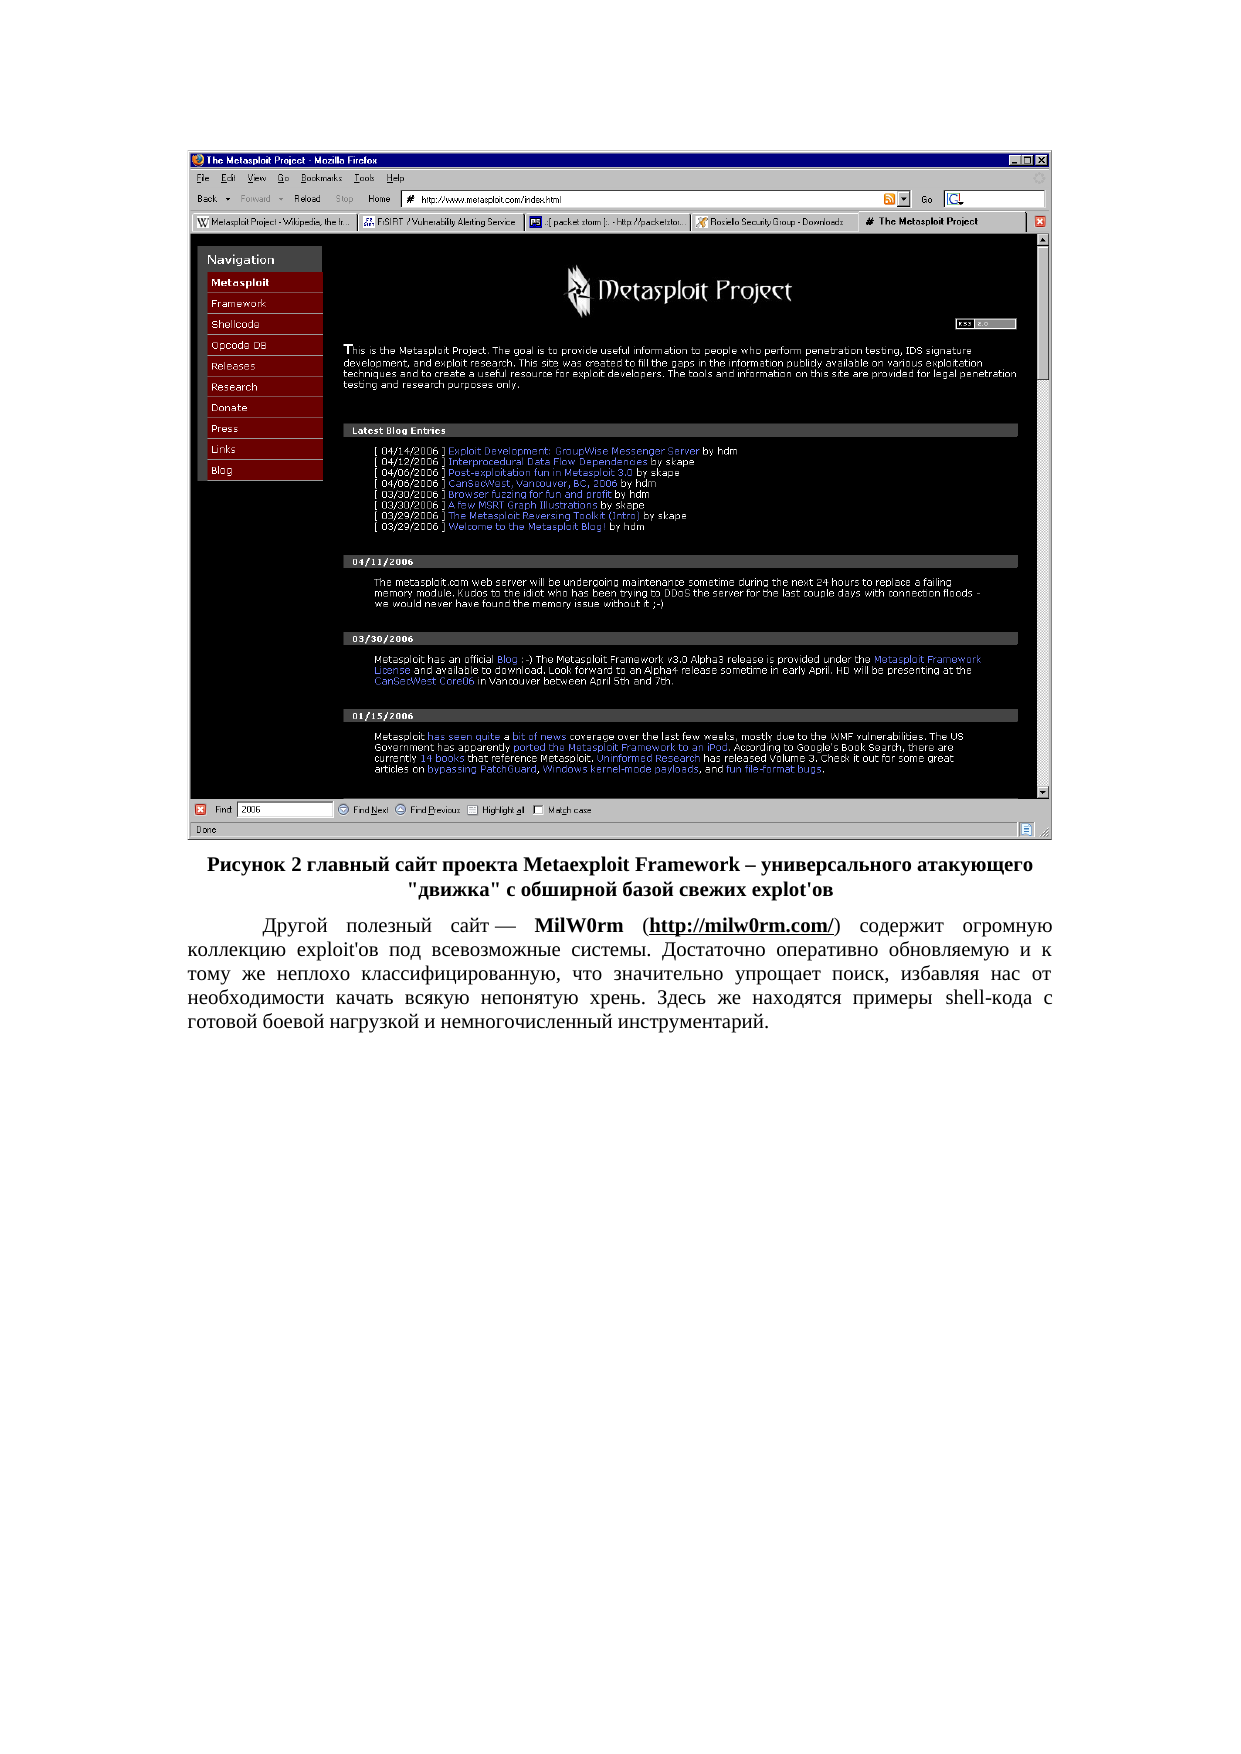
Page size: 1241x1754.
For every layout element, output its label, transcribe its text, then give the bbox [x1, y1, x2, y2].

text Рисунок 2 главный сайт проекта Metaexploit Framework – универсального атакующего "движка" с обширной базой свежих explot'ов [187, 852, 1053, 901]
picture [187, 150, 1052, 840]
text Другой полезный сайт — MilW0rm (http://milw0rm.com/) содержит огромную коллекцию exploit'ов под всевозможные системы. Достаточно оперативно обновляемую и к тому же неплохо классифицированную, что значительно упрощает поиск, избавляя нас от необходимости качать всякую непонятую хрень. Здесь же находятся примеры shell-кода с готовой боевой нагрузкой и немногочисленный инструментарий. [187, 913, 1053, 1033]
